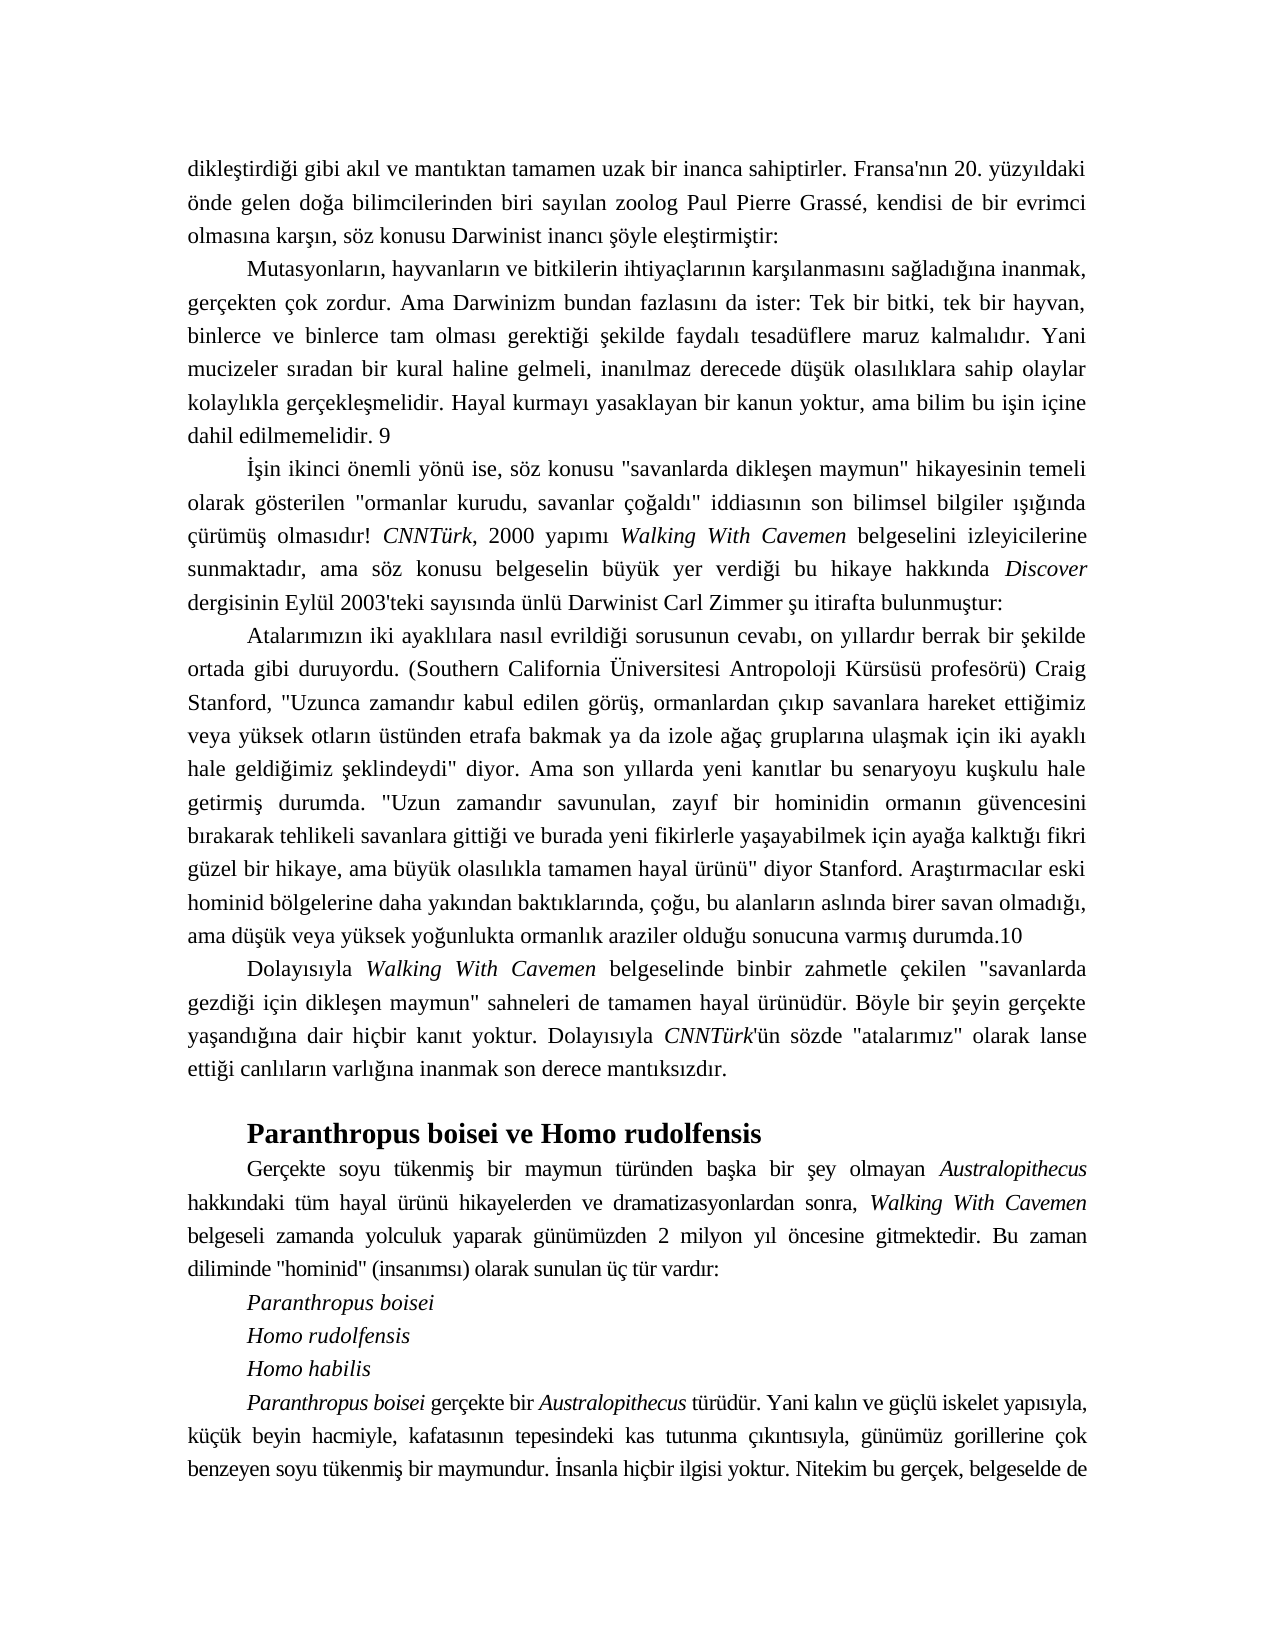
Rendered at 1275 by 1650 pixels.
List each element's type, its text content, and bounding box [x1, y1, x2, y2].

text İşin ikinci önemli yönü ise, söz konusu "savanlarda dikleşen maymun" hikayesinin temeli olarak gösterilen "ormanlar kurudu, savanlar çoğaldı" iddiasının son bilimsel bilgiler ışığında çürümüş olmasıdır! CNNTürk, 2000 yapımı Walking With Cavemen belgeselini izleyicilerine sunmaktadır, ama söz konusu belgeselin büyük yer verdiği bu hikaye hakkında Discover dergisinin Eylül 2003'teki sayısında ünlü Darwinist Carl Zimmer şu itirafta bulunmuştur: [187, 450, 1087, 617]
text Mutasyonların, hayvanların ve bitkilerin ihtiyaçlarının karşılanmasını sağladığına inanmak, gerçekten çok zordur. Ama Darwinizm bundan fazlasını da ister: Tek bir bitki, tek bir hayvan, binlerce ve binlerce tam olması gerektiği şekilde faydalı tesadüflere maruz kalmalıdır. Yani mucizeler sıradan bir kural haline gelmeli, inanılmaz derecede düşük olasılıklara sahip olaylar kolaylıkla gerçekleşmelidir. Hayal kurmayı yasaklayan bir kanun yoktur, ama bilim bu işin içine dahil edilmemelidir. 9 [187, 250, 1087, 450]
text Paranthropus boisei gerçekte bir Australopithecus türüdür. Yani kalın ve güçlü iskelet yapısıyla, küçük beyin hacmiyle, kafatasının tepesindeki kas tutunma çıkıntısıyla, günümüz gorillerine çok benzeyen soyu tükenmiş bir maymundur. İnsanla hiçbir ilgisi yoktur. Nitekim bu gerçek, belgeselde de [187, 1383, 1087, 1483]
text dikleştirdiği gibi akıl ve mantıktan tamamen uzak bir inanca sahiptirler. Fransa'nın 20. yüzyıldaki önde gelen doğa bilimcilerinden biri sayılan zoolog Paul Pierre Grassé, kendisi de bir evrimci olmasına karşın, söz konusu Darwinist inancı şöyle eleştirmiştir: [187, 150, 1087, 250]
text Homo habilis [187, 1350, 1087, 1383]
text Atalarımızın iki ayaklılara nasıl evrildiği sorusunun cevabı, on yıllardır berrak bir şekilde ortada gibi duruyordu. (Southern California Üniversitesi Antropoloji Kürsüsü profesörü) Craig Stanford, "Uzunca zamandır kabul edilen görüş, ormanlardan çıkıp savanlara hareket ettiğimiz veya yüksek otların üstünden etrafa bakmak ya da izole ağaç gruplarına ulaşmak için iki ayaklı hale geldiğimiz şeklindeydi" diyor. Ama son yıllarda yeni kanıtlar bu senaryoyu kuşkulu hale getirmiş durumda. "Uzun zamandır savunulan, zayıf bir hominidin ormanın güvencesini bırakarak tehlikeli savanlara gittiği ve burada yeni fikirlerle yaşayabilmek için ayağa kalktığı fikri güzel bir hikaye, ama büyük olasılıkla tamamen hayal ürünü" diyor Stanford. Araştırmacılar eski hominid bölgelerine daha yakından baktıklarında, çoğu, bu alanların aslında birer savan olmadığı, ama düşük veya yüksek yoğunlukta ormanlık araziler olduğu sonucuna varmış durumda.10 [187, 617, 1087, 950]
text Dolayısıyla Walking With Cavemen belgeselinde binbir zahmetle çekilen "savanlarda gezdiği için dikleşen maymun" sahneleri de tamamen hayal ürünüdür. Böyle bir şeyin gerçekte yaşandığına dair hiçbir kanıt yoktur. Dolayısıyla CNNTürk'ün sözde "atalarımız" olarak lanse ettiği canlıların varlığına inanmak son derece mantıksızdır. [187, 950, 1087, 1083]
text Paranthropus boisei ve Homo rudolfensis [187, 1117, 1087, 1150]
text Gerçekte soyu tükenmiş bir maymun türünden başka bir şey olmayan Australopithecus hakkındaki tüm hayal ürünü hikayelerden ve dramatizasyonlardan sonra, Walking With Cavemen belgeseli zamanda yolculuk yaparak günümüzden 2 milyon yıl öncesine gitmektedir. Bu zaman diliminde "hominid" (insanımsı) olarak sunulan üç tür vardır: [187, 1150, 1087, 1283]
text Homo rudolfensis [187, 1317, 1087, 1350]
text Paranthropus boisei [187, 1283, 1087, 1317]
